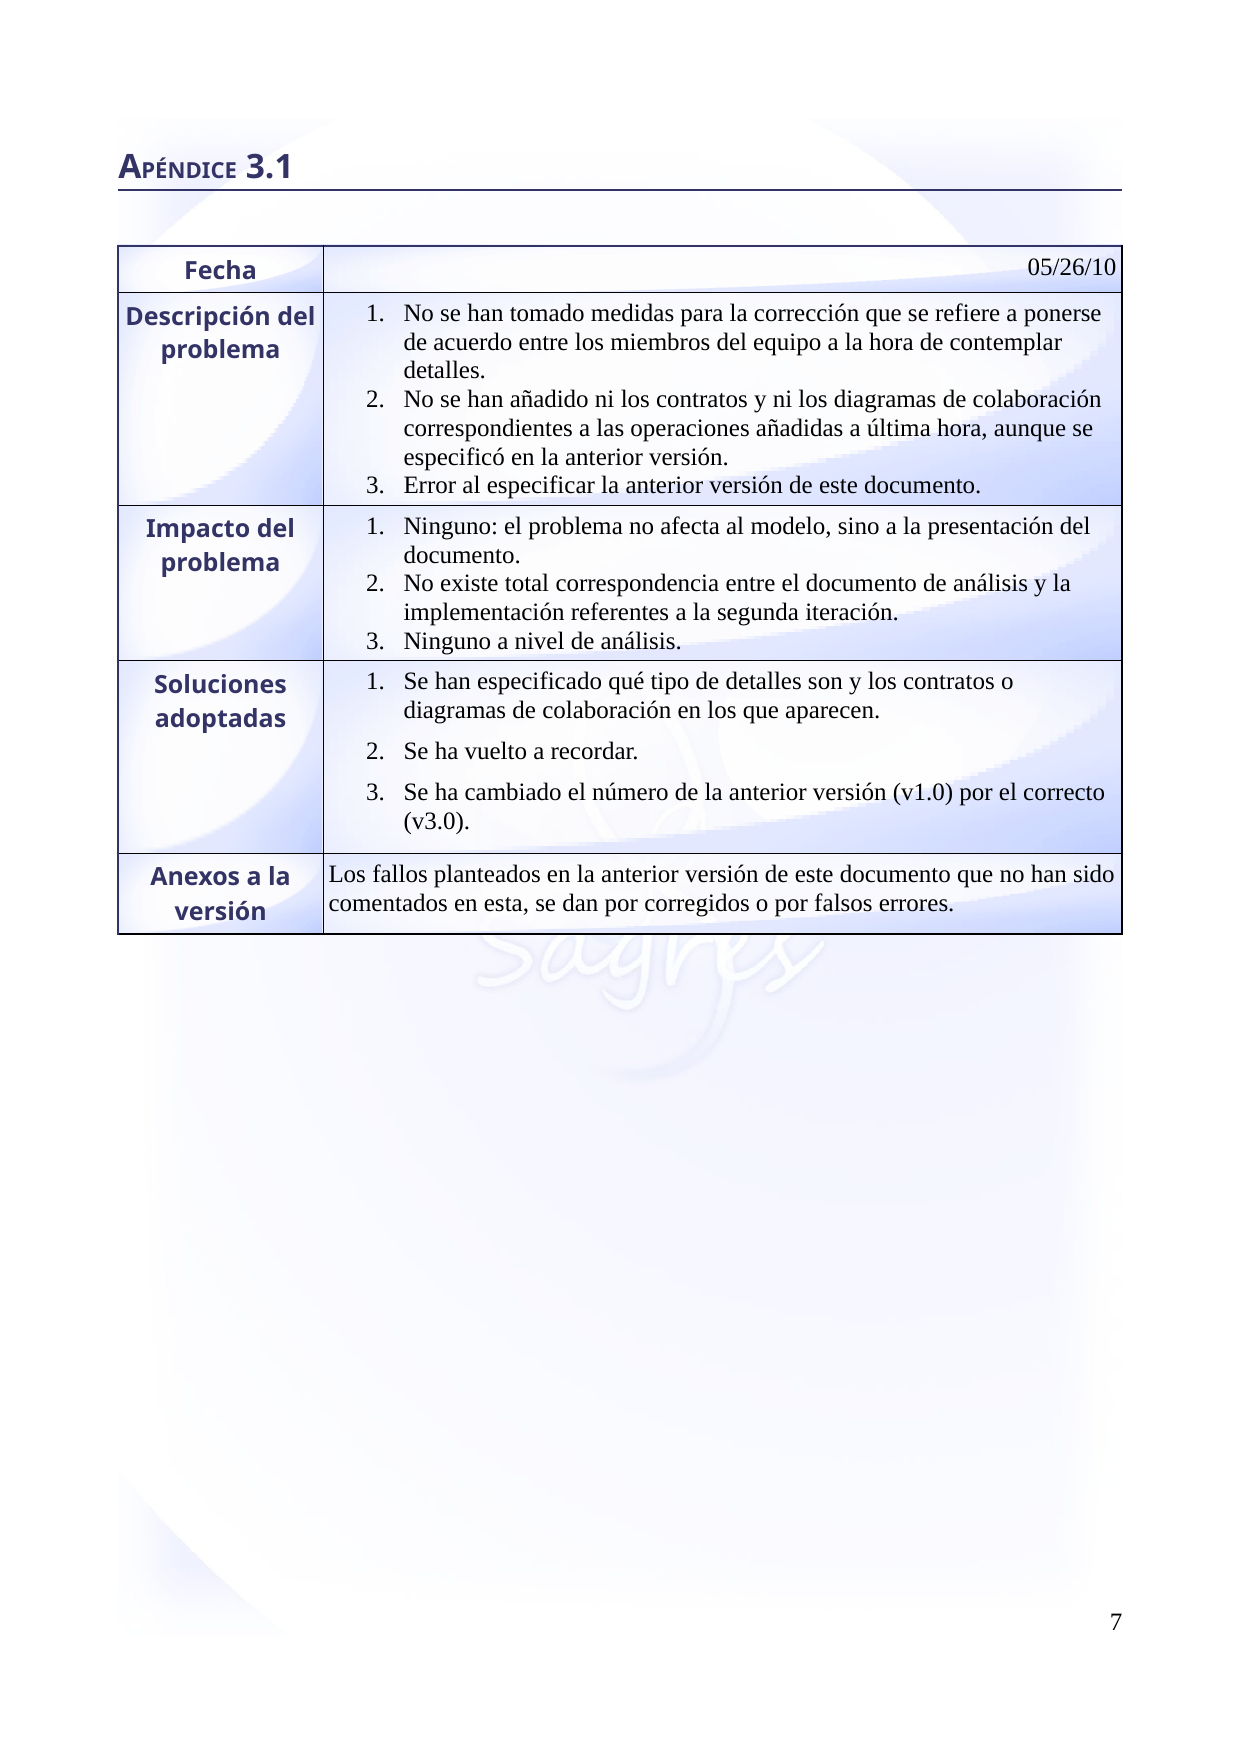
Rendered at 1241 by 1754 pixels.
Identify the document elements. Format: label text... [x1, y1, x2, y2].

table_cell Impacto del problema [119, 506, 323, 660]
picture [118, 191, 1122, 245]
table_header 26/05/10 [324, 247, 1121, 292]
table_cell No se han tomado medidas para la corrección que se refiere a ponerse de acuerdo entre los miembros del equipo a la hora de contemplar detalles. No se han añadido ni los contratos y ni los diagramas de colaboración correspondientes a las operaciones añadidas a última hora, aunque se especificó en la anterior versión. Error al especificar la anterior versión de este documento. [324, 293, 1121, 505]
table_header Fecha [119, 247, 323, 292]
table_cell Descripción del problema [119, 293, 323, 505]
table_cell Los fallos planteados en la anterior versión de este documento que no han sido comentados en esta, se dan por corregidos o por falsos errores. [324, 854, 1121, 933]
picture [118, 935, 1122, 1636]
table_cell Anexos a la versión [119, 854, 323, 933]
table_cell Soluciones adoptadas [119, 661, 323, 853]
picture [118, 118, 1122, 143]
subtitle Apéndice 3.1 [118, 143, 1122, 189]
table_cell Se han especificado qué tipo de detalles son y los contratos o diagramas de colaboración en los que aparecen. Se ha vuelto a recordar. Se ha cambiado el número de la anterior versión (v1.0) por el correcto (v3.0). [324, 661, 1121, 853]
table_cell Ninguno: el problema no afecta al modelo, sino a la presentación del documento. No existe total correspondencia entre el documento de análisis y la implementación referentes a la segunda iteración. Ninguno a nivel de análisis. [324, 506, 1121, 660]
